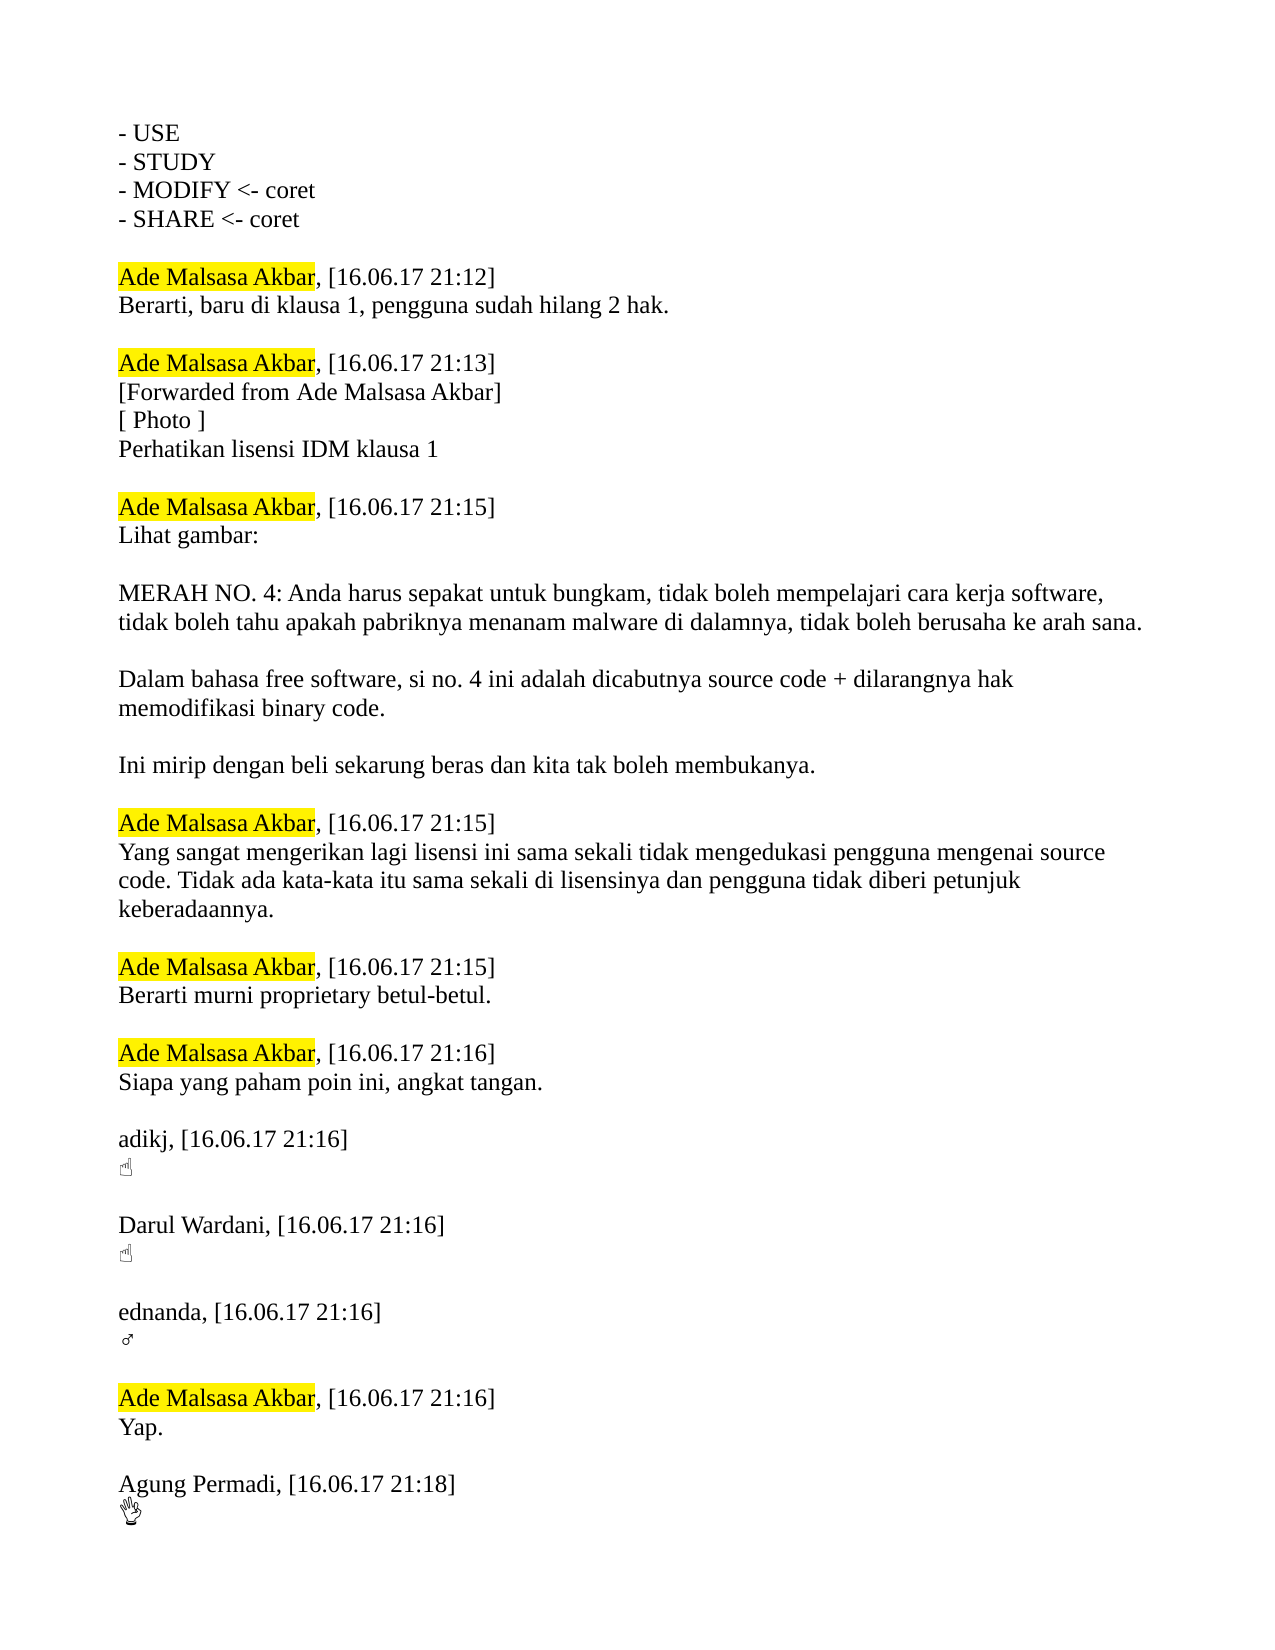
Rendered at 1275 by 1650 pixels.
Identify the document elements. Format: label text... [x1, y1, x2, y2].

text Ade Malsasa Akbar, [16.06.17 21:15] [118, 952, 1157, 981]
text [Forwarded from Ade Malsasa Akbar] [118, 377, 1157, 406]
text Darul Wardani, [16.06.17 21:16] [118, 1211, 1157, 1239]
text MERAH NO. 4: Anda harus sepakat untuk bungkam, tidak boleh mempelajari cara kerja software, tidak boleh tahu apakah pabriknya menanam malware di dalamnya, tidak boleh berusaha ke arah sana. [118, 578, 1157, 636]
text Lihat gambar: [118, 521, 1157, 549]
text ☝️ [118, 1153, 1157, 1182]
text Yang sangat mengerikan lagi lisensi ini sama sekali tidak mengedukasi pengguna mengenai source code. Tidak ada kata-kata itu sama sekali di lisensinya dan pengguna tidak diberi petunjuk keberadaannya. [118, 837, 1157, 923]
text adikj, [16.06.17 21:16] [118, 1124, 1157, 1153]
text Ade Malsasa Akbar, [16.06.17 21:15] [118, 808, 1157, 837]
text Perhatikan lisensi IDM klausa 1 [118, 434, 1157, 463]
text Ini mirip dengan beli sekarung beras dan kita tak boleh membukanya. [118, 751, 1157, 779]
text Ade Malsasa Akbar, [16.06.17 21:15] [118, 492, 1157, 521]
text Dalam bahasa free software, si no. 4 ini adalah dicabutnya source code + dilarangnya hak memodifikasi binary code. [118, 664, 1157, 722]
text ednanda, [16.06.17 21:16] [118, 1297, 1157, 1326]
text Ade Malsasa Akbar, [16.06.17 21:12] [118, 262, 1157, 291]
text Siapa yang paham poin ini, angkat tangan. [118, 1067, 1157, 1096]
text Berarti, baru di klausa 1, pengguna sudah hilang 2 hak. [118, 291, 1157, 319]
text Ade Malsasa Akbar, [16.06.17 21:13] [118, 348, 1157, 377]
text 🙋‍♂ [118, 1326, 1157, 1354]
text 👌 [118, 1498, 1157, 1527]
text - STUDY [118, 147, 1157, 176]
text ☝️ [118, 1239, 1157, 1268]
text - USE [118, 118, 1157, 147]
text Agung Permadi, [16.06.17 21:18] [118, 1469, 1157, 1498]
text [ Photo ] [118, 406, 1157, 434]
text Ade Malsasa Akbar, [16.06.17 21:16] [118, 1038, 1157, 1067]
text - MODIFY <- coret [118, 176, 1157, 204]
text Yap. [118, 1412, 1157, 1441]
text - SHARE <- coret [118, 204, 1157, 233]
text Berarti murni proprietary betul-betul. [118, 981, 1157, 1009]
text Ade Malsasa Akbar, [16.06.17 21:16] [118, 1383, 1157, 1412]
